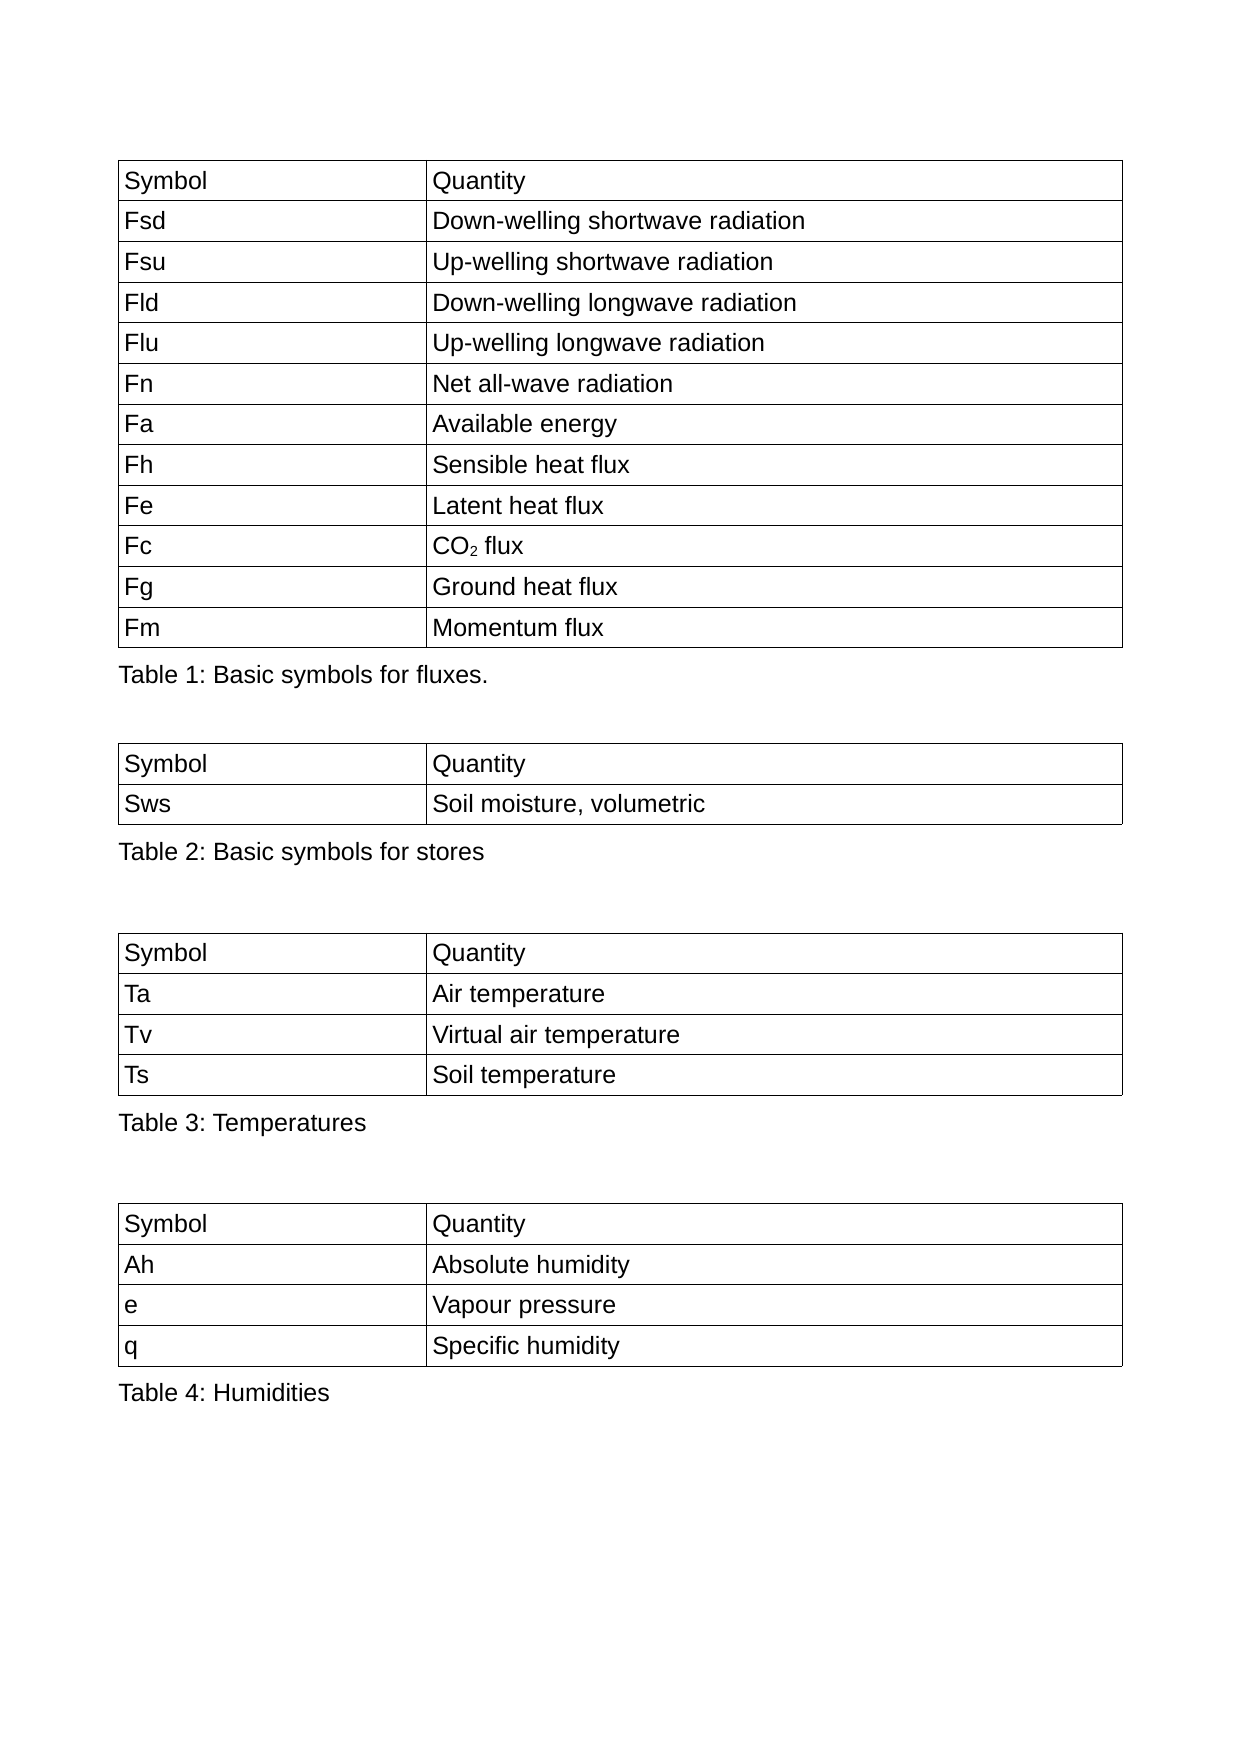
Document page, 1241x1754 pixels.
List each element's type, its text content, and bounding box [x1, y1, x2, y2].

table_cell Fc [119, 526, 426, 566]
table_cell Fld [119, 283, 426, 322]
table_cell Absolute humidity [427, 1245, 1122, 1284]
table_cell Air temperature [427, 974, 1122, 1014]
table_cell Tv [119, 1015, 426, 1054]
table_cell CO2 flux [427, 526, 1122, 566]
table_header Symbol [119, 934, 426, 973]
table_cell Ground heat flux [427, 567, 1122, 607]
table_header Quantity [427, 161, 1122, 200]
text Table 3: Temperatures [118, 1107, 1122, 1137]
table_cell Ah [119, 1245, 426, 1284]
table_header Quantity [427, 744, 1122, 783]
table_cell Ts [119, 1055, 426, 1095]
table_cell Fn [119, 364, 426, 403]
table_cell Up-welling shortwave radiation [427, 242, 1122, 282]
table_cell Available energy [427, 405, 1122, 444]
table_cell Soil temperature [427, 1055, 1122, 1095]
table_cell Fm [119, 608, 426, 647]
table_cell Flu [119, 323, 426, 363]
table_cell e [119, 1285, 426, 1325]
table_cell Latent heat flux [427, 486, 1122, 525]
table_cell Up-welling longwave radiation [427, 323, 1122, 363]
text Table 4: Humidities [118, 1378, 1122, 1407]
table_cell Sws [119, 785, 426, 824]
table_cell Fg [119, 567, 426, 607]
table_cell Net all-wave radiation [427, 364, 1122, 403]
text Table 2: Basic symbols for stores [118, 837, 1122, 866]
text Table 1: Basic symbols for fluxes. [118, 660, 1122, 689]
table_cell Fe [119, 486, 426, 525]
table_header Quantity [427, 934, 1122, 973]
table_cell Virtual air temperature [427, 1015, 1122, 1054]
table_header Symbol [119, 744, 426, 783]
table_cell Fsu [119, 242, 426, 282]
table_cell Sensible heat flux [427, 445, 1122, 485]
table_header Quantity [427, 1204, 1122, 1244]
table_header Symbol [119, 161, 426, 200]
table_cell q [119, 1326, 426, 1366]
table_cell Ta [119, 974, 426, 1014]
table_cell Fh [119, 445, 426, 485]
table_cell Down-welling shortwave radiation [427, 201, 1122, 241]
table_cell Soil moisture, volumetric [427, 785, 1122, 824]
table_cell Fa [119, 405, 426, 444]
table_cell Fsd [119, 201, 426, 241]
table_cell Down-welling longwave radiation [427, 283, 1122, 322]
table_cell Momentum flux [427, 608, 1122, 647]
table_cell Specific humidity [427, 1326, 1122, 1366]
table_cell Vapour pressure [427, 1285, 1122, 1325]
table_header Symbol [119, 1204, 426, 1244]
